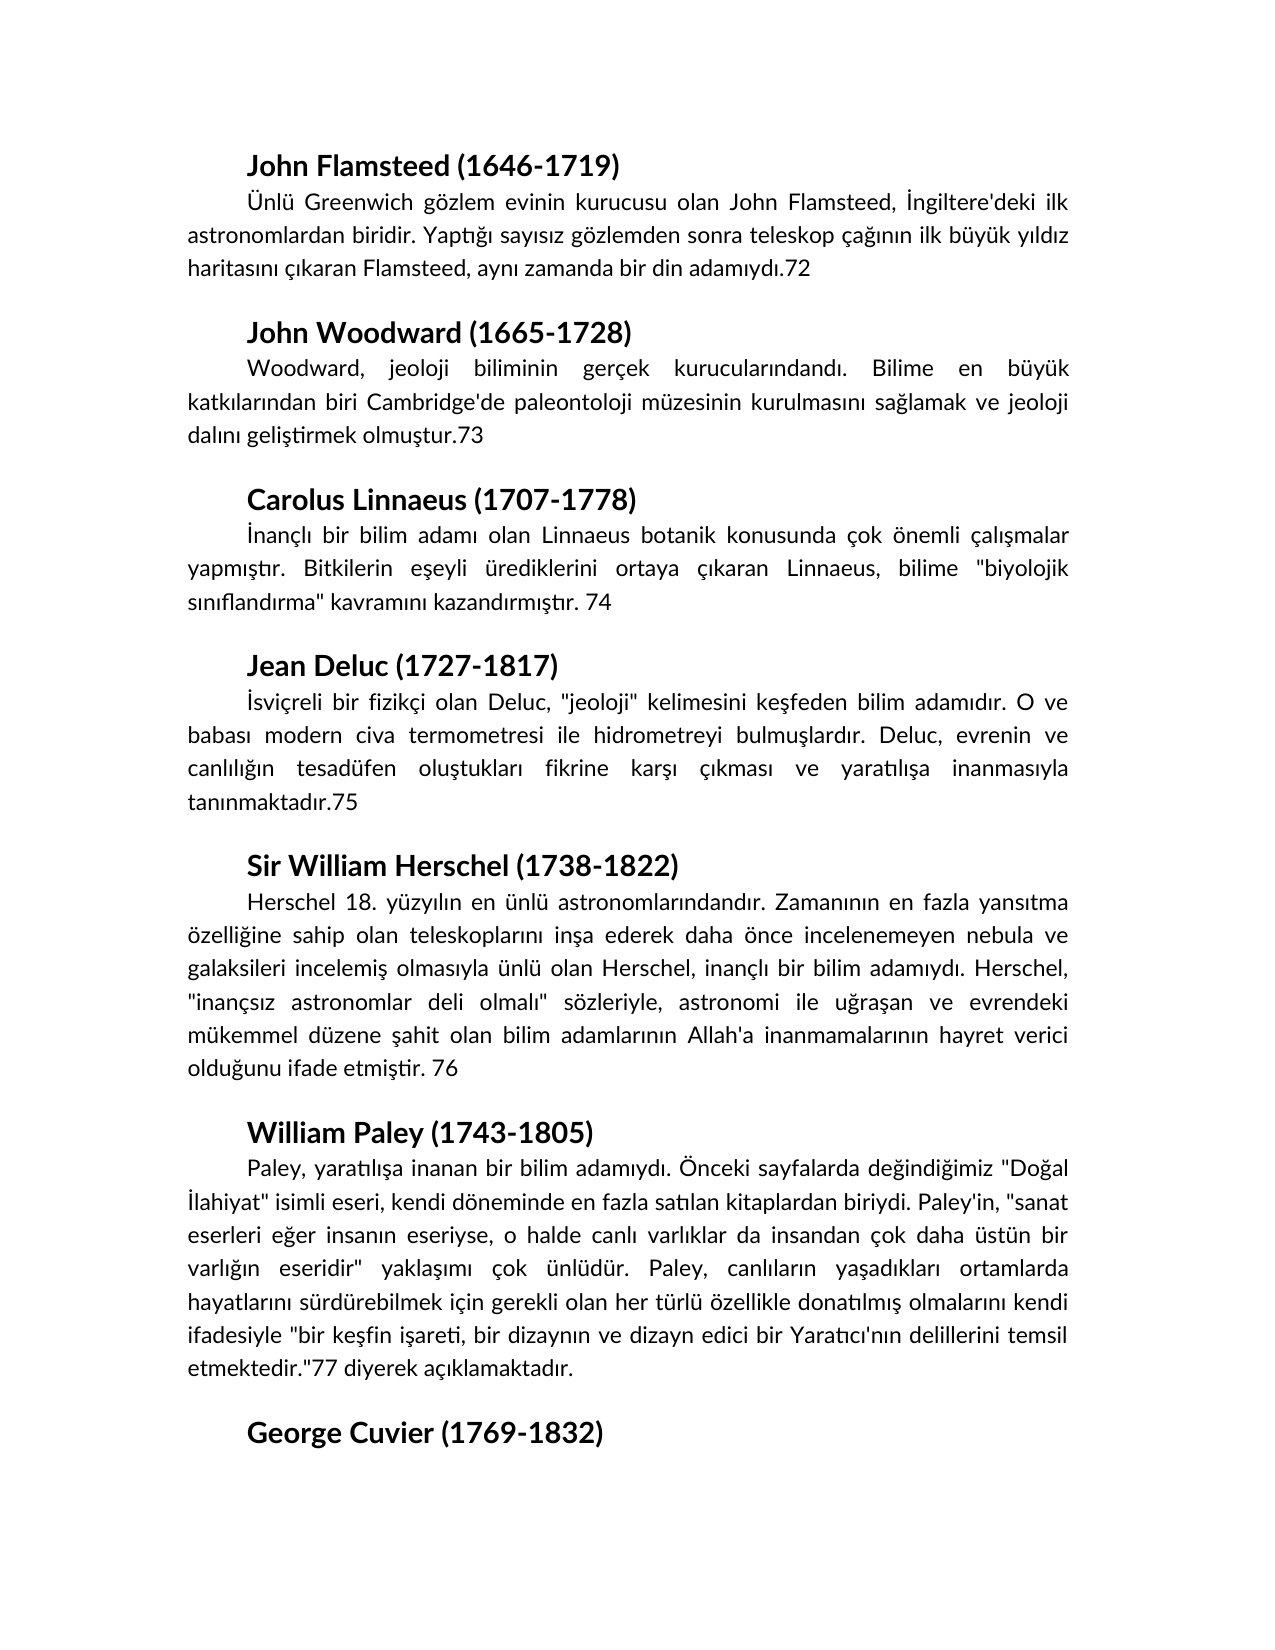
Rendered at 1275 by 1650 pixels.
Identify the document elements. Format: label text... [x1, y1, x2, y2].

text George Cuvier (1769-1832) [187, 1417, 1070, 1450]
text Herschel 18. yüzyılın en ünlü astronomlarındandır. Zamanının en fazla yansıtma özelliğine sahip olan teleskoplarını inşa ederek daha önce incelenemeyen nebula ve galaksileri incelemiş olmasıyla ünlü olan Herschel, inançlı bir bilim adamıydı. Herschel, "inançsız astronomlar deli olmalı" sözleriyle, astronomi ile uğraşan ve evrendeki mükemmel düzene şahit olan bilim adamlarının Allah'a inanmamalarının hayret verici olduğunu ifade etmiştir. 76 [187, 883, 1070, 1083]
text Paley, yaratılışa inanan bir bilim adamıydı. Önceki sayfalarda değindiğimiz "Doğal İlahiyat" isimli eseri, kendi döneminde en fazla satılan kitaplardan biriydi. Paley'in, "sanat eserleri eğer insanın eseriyse, o halde canlı varlıklar da insandan çok daha üstün bir varlığın eseridir" yaklaşımı çok ünlüdür. Paley, canlıların yaşadıkları ortamlarda hayatlarını sürdürebilmek için gerekli olan her türlü özellikle donatılmış olmalarını kendi ifadesiyle "bir keşfin işareti, bir dizaynın ve dizayn edici bir Yaratıcı'nın delillerini temsil etmektedir."77 diyerek açıklamaktadır. [187, 1150, 1070, 1383]
text William Paley (1743-1805) [187, 1117, 1070, 1150]
text İsviçreli bir fizikçi olan Deluc, "jeoloji" kelimesini keşfeden bilim adamıdır. O ve babası modern civa termometresi ile hidrometreyi bulmuşlardır. Deluc, evrenin ve canlılığın tesadüfen oluştukları fikrine karşı çıkması ve yaratılışa inanmasıyla tanınmaktadır.75 [187, 683, 1070, 817]
text Woodward, jeoloji biliminin gerçek kurucularındandı. Bilime en büyük katkılarından biri Cambridge'de paleontoloji müzesinin kurulmasını sağlamak ve jeoloji dalını geliştirmek olmuştur.73 [187, 350, 1070, 450]
text John Woodward (1665-1728) [187, 317, 1070, 350]
text Jean Deluc (1727-1817) [187, 650, 1070, 683]
text Sir William Herschel (1738-1822) [187, 850, 1070, 883]
text Ünlü Greenwich gözlem evinin kurucusu olan John Flamsteed, İngiltere'deki ilk astronomlardan biridir. Yaptığı sayısız gözlemden sonra teleskop çağının ilk büyük yıldız haritasını çıkaran Flamsteed, aynı zamanda bir din adamıydı.72 [187, 183, 1070, 283]
text İnançlı bir bilim adamı olan Linnaeus botanik konusunda çok önemli çalışmalar yapmıştır. Bitkilerin eşeyli ürediklerini ortaya çıkaran Linnaeus, bilime "biyolojik sınıflandırma" kavramını kazandırmıştır. 74 [187, 517, 1070, 617]
text Carolus Linnaeus (1707-1778) [187, 483, 1070, 517]
text John Flamsteed (1646-1719) [187, 150, 1070, 183]
